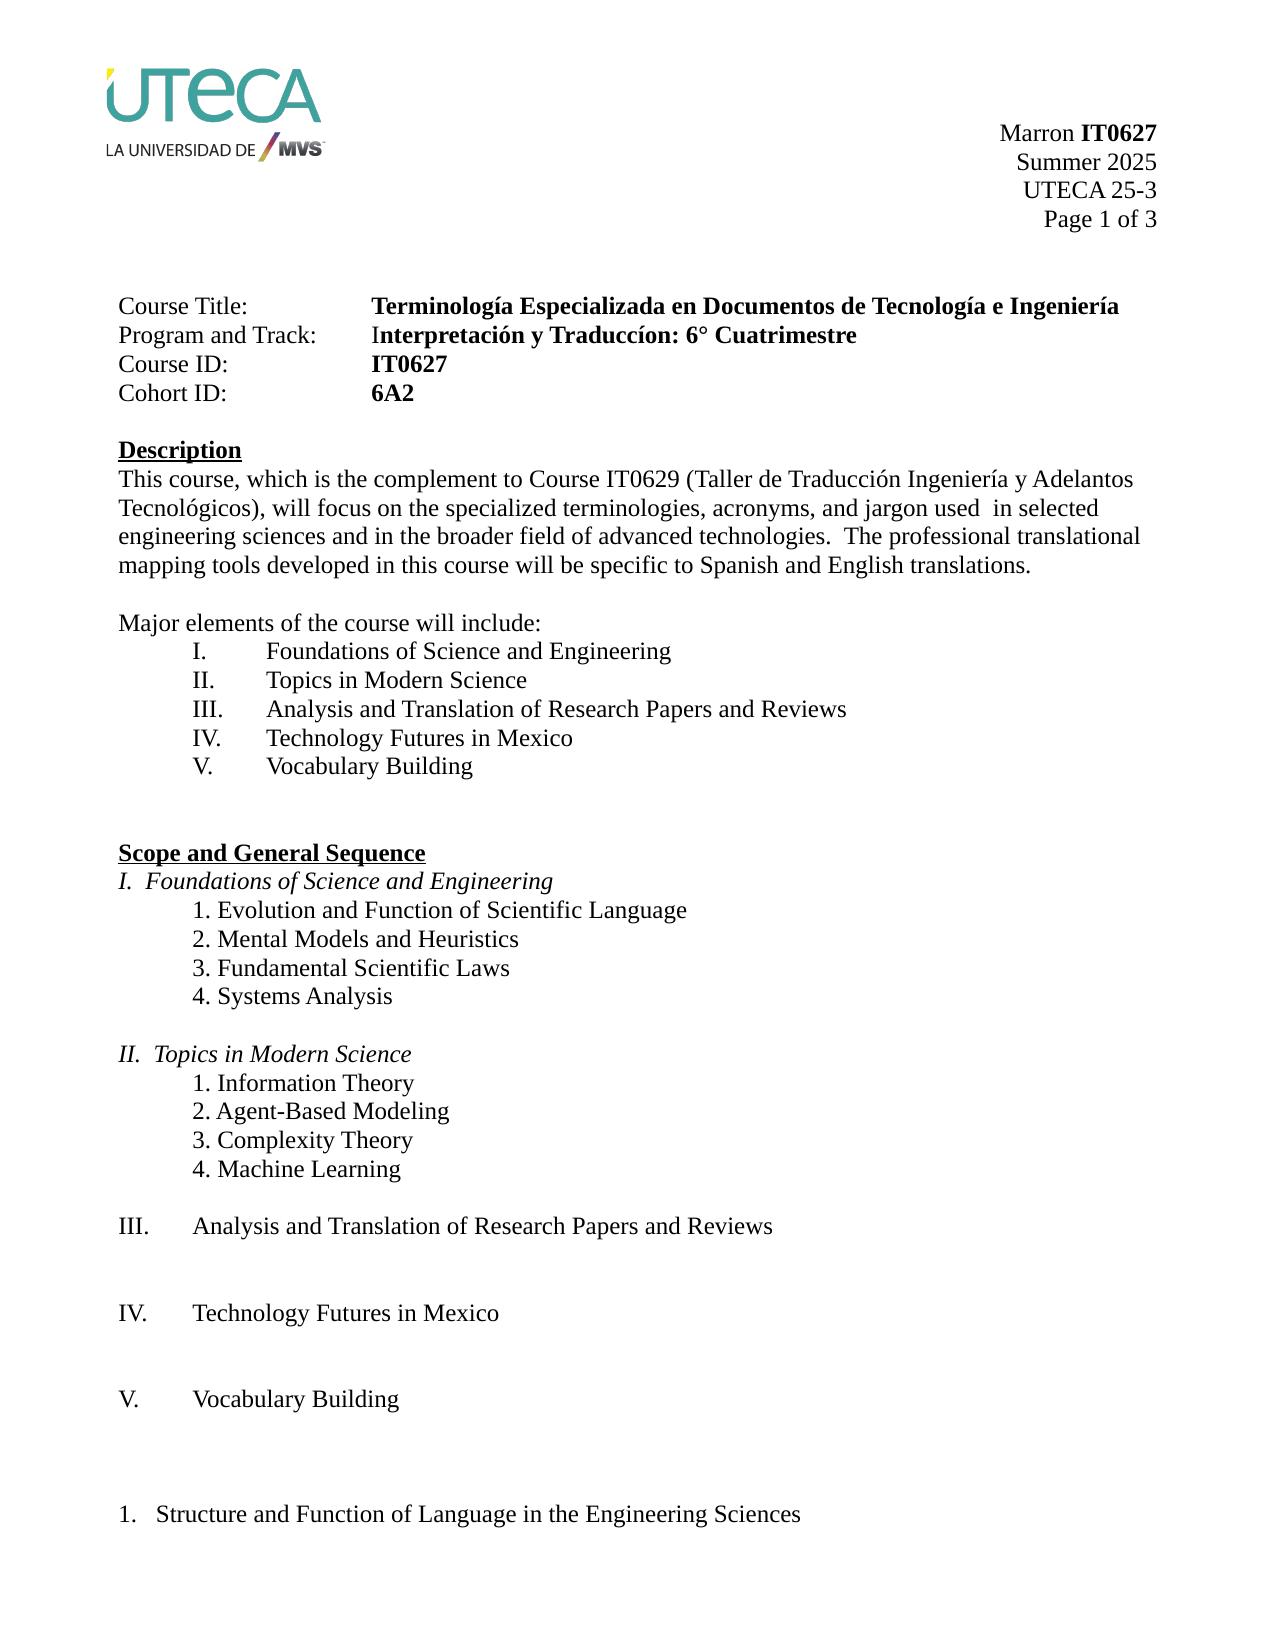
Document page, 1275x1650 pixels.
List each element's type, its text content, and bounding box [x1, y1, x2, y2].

text V. Vocabulary Building [192, 751, 1157, 780]
text 2. Agent-Based Modeling [192, 1096, 1157, 1125]
text I. Foundations of Science and Engineering [118, 866, 1157, 895]
text 1. Evolution and Function of Scientific Language [192, 895, 1157, 924]
text 1. Information Theory [192, 1068, 1157, 1096]
text 2. Mental Models and Heuristics [192, 924, 1157, 953]
text IV. Technology Futures in Mexico [118, 1298, 1157, 1326]
table_cell 6A2 [371, 378, 1157, 406]
text I. Foundations of Science and Engineering [192, 636, 1157, 665]
text 3. Complexity Theory [192, 1125, 1157, 1154]
text Description [118, 435, 1157, 464]
text Major elements of the course will include: [118, 608, 1157, 636]
text IV. Technology Futures in Mexico [192, 723, 1157, 751]
text 4. Systems Analysis [192, 981, 1157, 1010]
table_cell IT0627 [371, 349, 1157, 378]
text V. Vocabulary Building [118, 1384, 1157, 1413]
table_header Terminología Especializada en Documentos de Tecnología e Ingeniería [371, 291, 1157, 320]
text This course, which is the complement to Course IT0629 (Taller de Traducción Ingeniería y Adelantos Tecnológicos), will focus on the specialized terminologies, acronyms, and jargon used in selected engineering sciences and in the broader field of advanced technologies. The professional translational mapping tools developed in this course will be specific to Spanish and English translations. [118, 464, 1157, 579]
text 1. Structure and Function of Language in the Engineering Sciences [118, 1499, 1157, 1528]
text III. Analysis and Translation of Research Papers and Reviews [118, 1211, 1157, 1240]
text II. Topics in Modern Science [118, 1039, 1157, 1068]
table_header Course Title: [118, 291, 371, 320]
table_cell Course ID: [118, 349, 371, 378]
table_cell Interpretación y Traduccíon: 6° Cuatrimestre [371, 320, 1157, 349]
table_cell Cohort ID: [118, 378, 371, 406]
text II. Topics in Modern Science [192, 665, 1157, 694]
text 4. Machine Learning [192, 1154, 1157, 1183]
table_cell Program and Track: [118, 320, 371, 349]
text 3. Fundamental Scientific Laws [192, 953, 1157, 981]
text Scope and General Sequence [118, 838, 1157, 866]
picture [104, 64, 328, 166]
text III. Analysis and Translation of Research Papers and Reviews [192, 694, 1157, 723]
